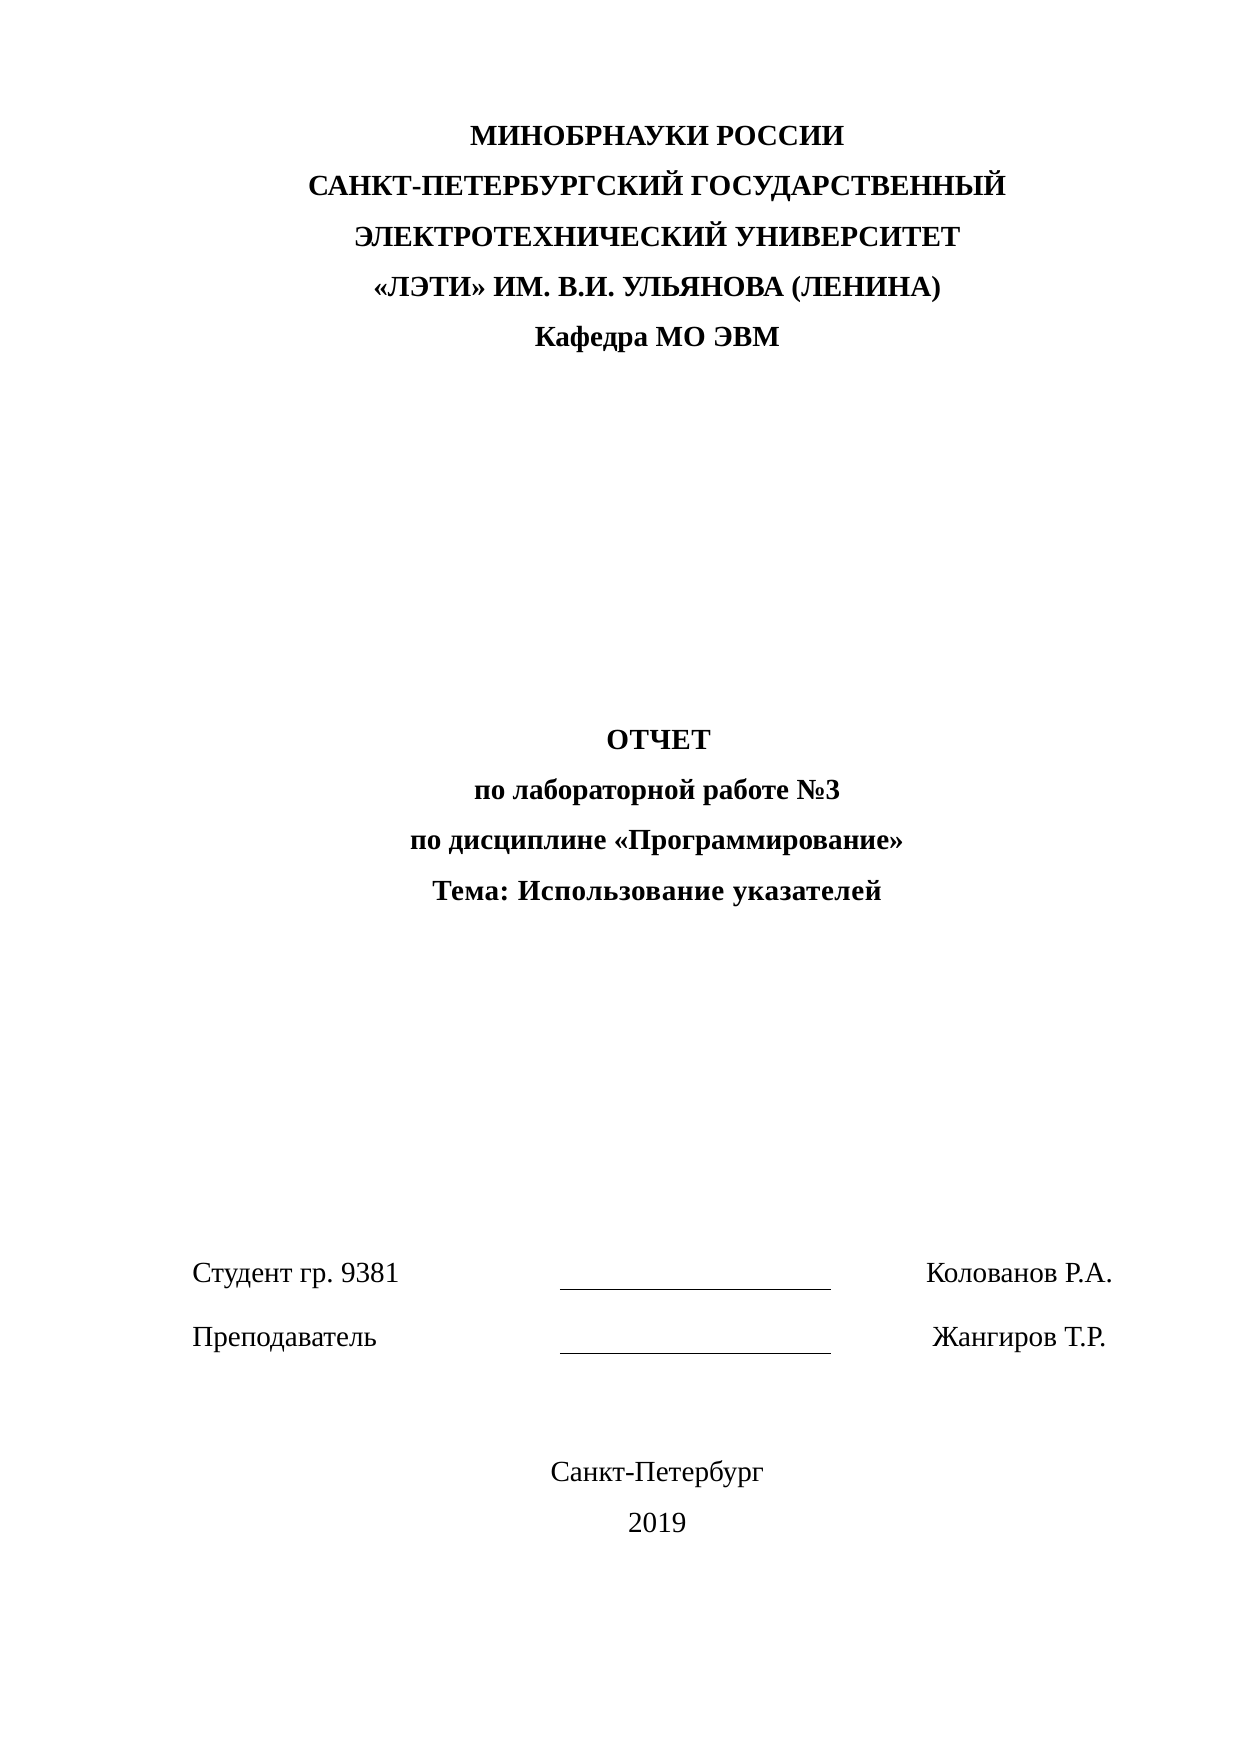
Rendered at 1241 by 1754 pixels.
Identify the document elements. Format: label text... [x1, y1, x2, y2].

text МИНОБРНАУКИ РОССИИ [118, 118, 1122, 152]
table_cell [560, 1290, 831, 1353]
table_header [560, 1225, 831, 1289]
text Кафедра МО ЭВМ [118, 319, 1122, 353]
text Санкт-Петербург [118, 1454, 1122, 1488]
text отчет [118, 722, 1122, 755]
text «ЛЭТИ» им. В.И. Ульянова (Ленина) [118, 269, 1122, 303]
table_cell Жангиров Т.Р. [831, 1289, 1133, 1353]
table_header Колованов Р.А. [831, 1225, 1133, 1289]
text электротехнический университет [118, 219, 1122, 252]
text по лабораторной работе №3 [118, 772, 1122, 806]
text Санкт-Петербургский государственный [118, 168, 1122, 202]
text по дисциплине «Программирование» [118, 822, 1122, 856]
text Тема: Использование указателей [118, 873, 1122, 906]
table_header Студент гр. 9381 [107, 1225, 560, 1289]
table_cell Преподаватель [107, 1289, 560, 1353]
text 2019 [118, 1505, 1122, 1538]
